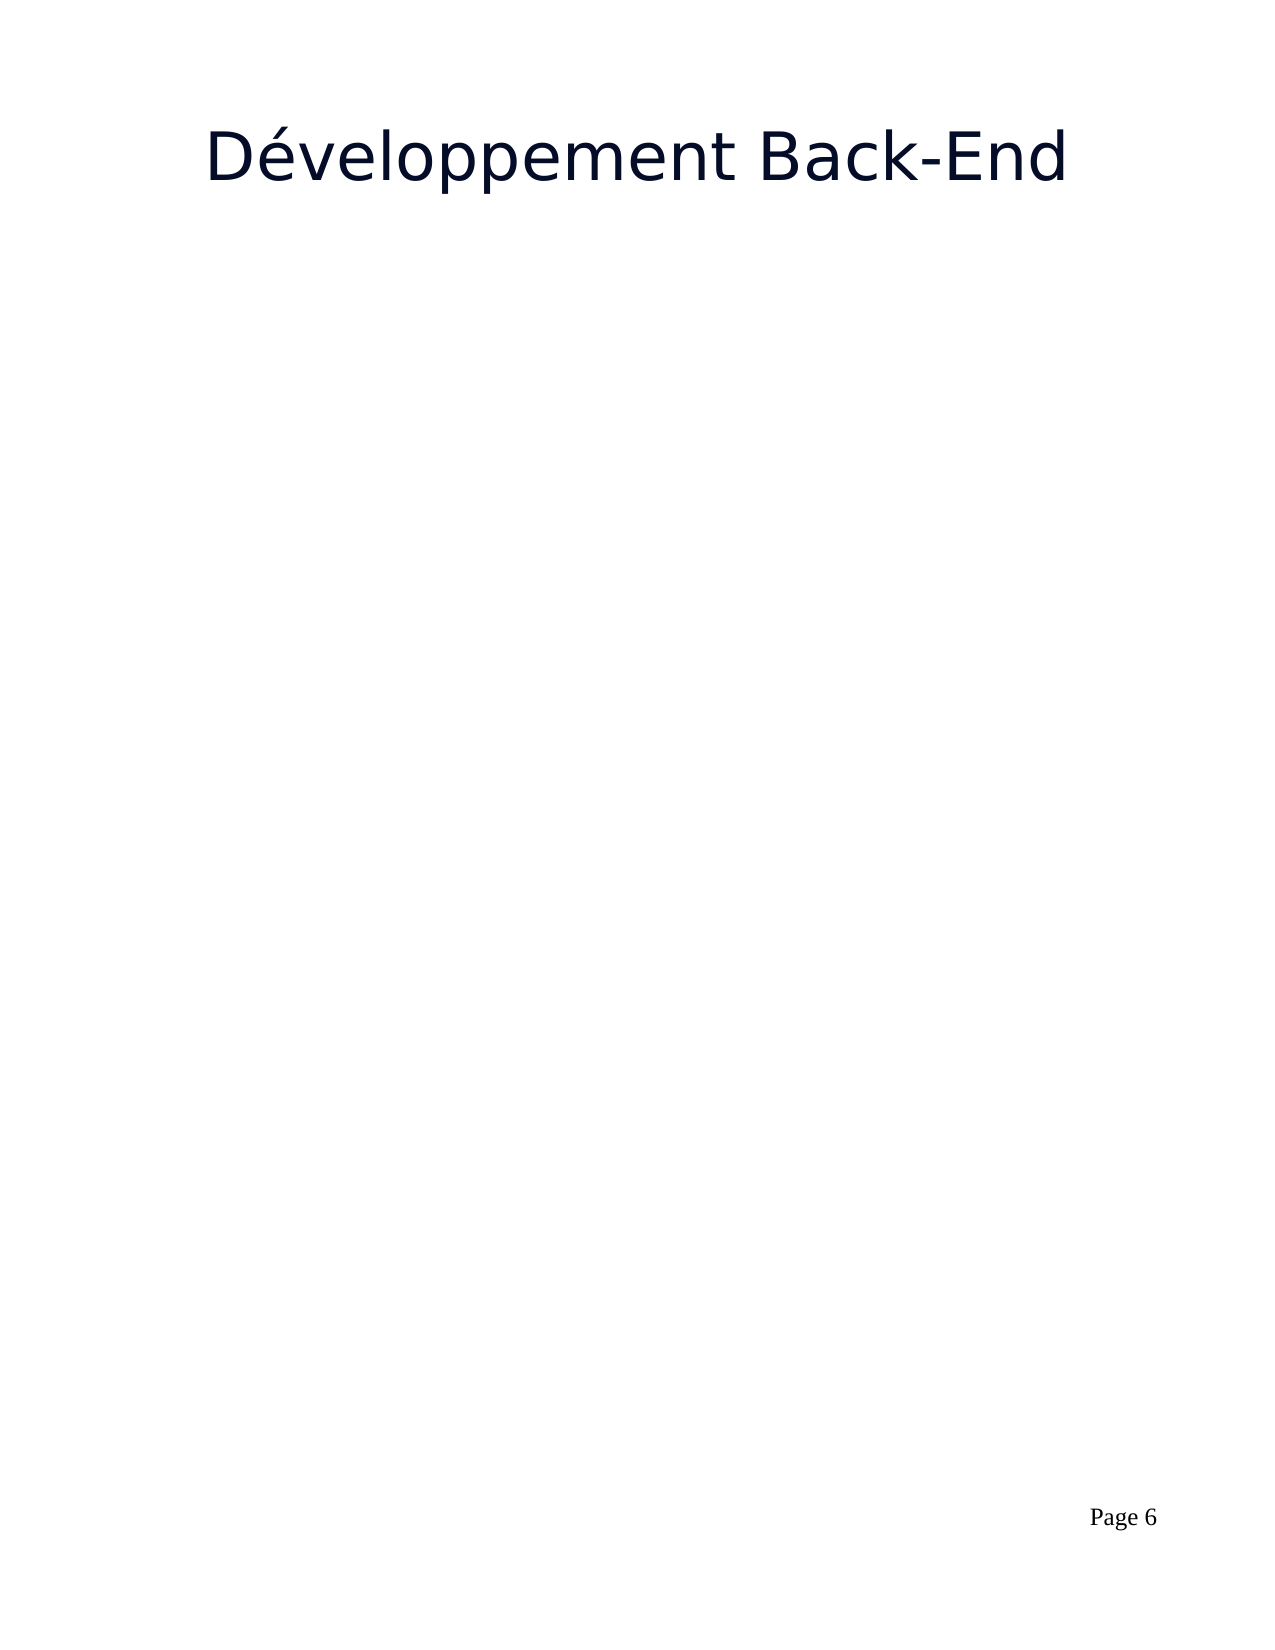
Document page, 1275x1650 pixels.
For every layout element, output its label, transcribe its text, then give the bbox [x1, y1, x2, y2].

text Développement Back-End [118, 118, 1157, 196]
